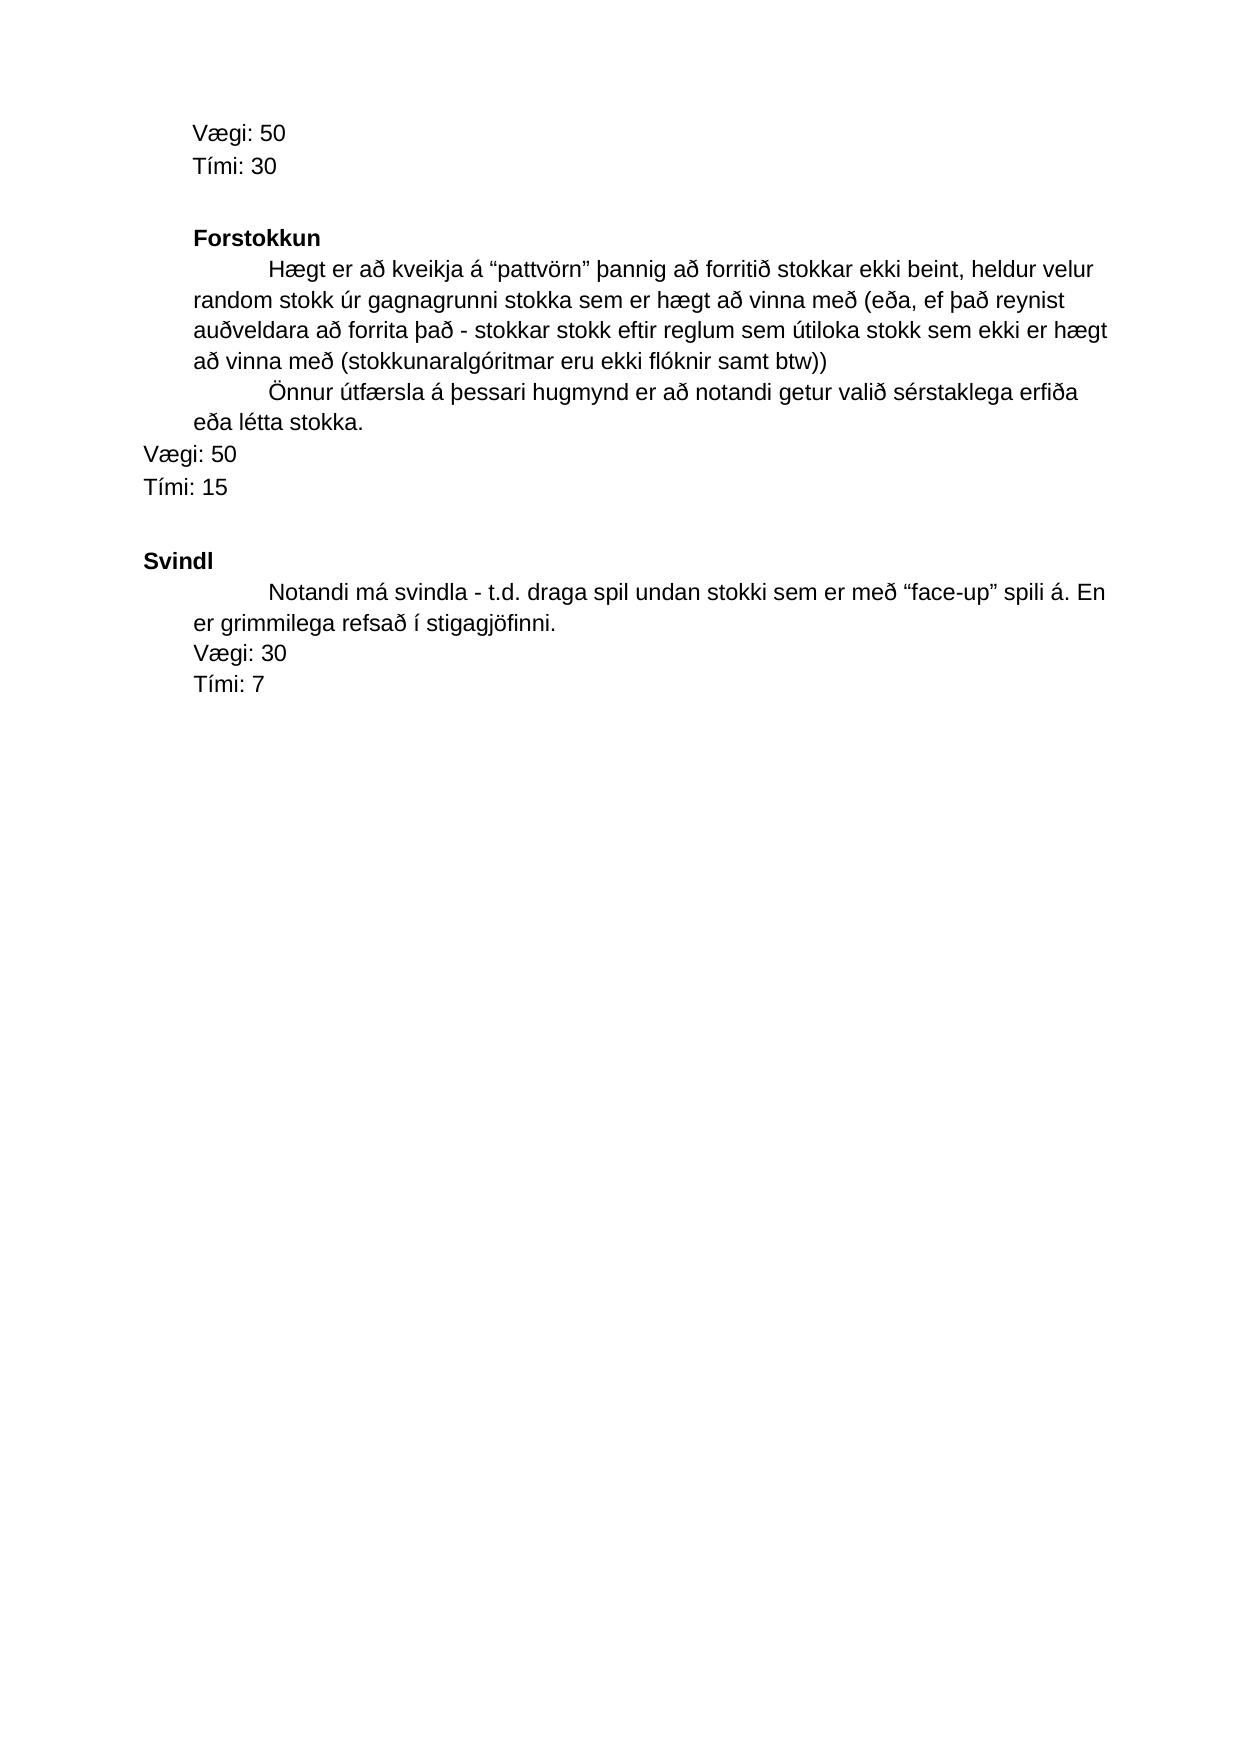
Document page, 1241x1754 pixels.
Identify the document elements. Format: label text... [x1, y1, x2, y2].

text Svindl [118, 546, 1122, 574]
text Hægt er að kveikja á “pattvörn” þannig að forritið stokkar ekki beint, heldur velur random stokk úr gagnagrunni stokka sem er hægt að vinna með (eða, ef það reynist auðveldara að forrita það - stokkar stokk eftir reglum sem útiloka stokk sem ekki er hægt að vinna með (stokkunaralgóritmar eru ekki flóknir samt btw)) [193, 255, 1122, 374]
text Tími: 7 [193, 670, 1122, 697]
text Vægi: 50 [118, 439, 1122, 468]
text Vægi: 30 [193, 640, 1122, 667]
text Vægi: 50 [118, 118, 1122, 147]
text Notandi má svindla - t.d. draga spil undan stokki sem er með “face-up” spili á. En er grimmilega refsað í stigagjöfinni. [193, 578, 1122, 636]
text Tími: 30 [118, 151, 1122, 179]
text Forstokkun [118, 225, 1122, 252]
text Tími: 15 [118, 472, 1122, 501]
text Önnur útfærsla á þessari hugmynd er að notandi getur valið sérstaklega erfiða eða létta stokka. [193, 378, 1122, 435]
